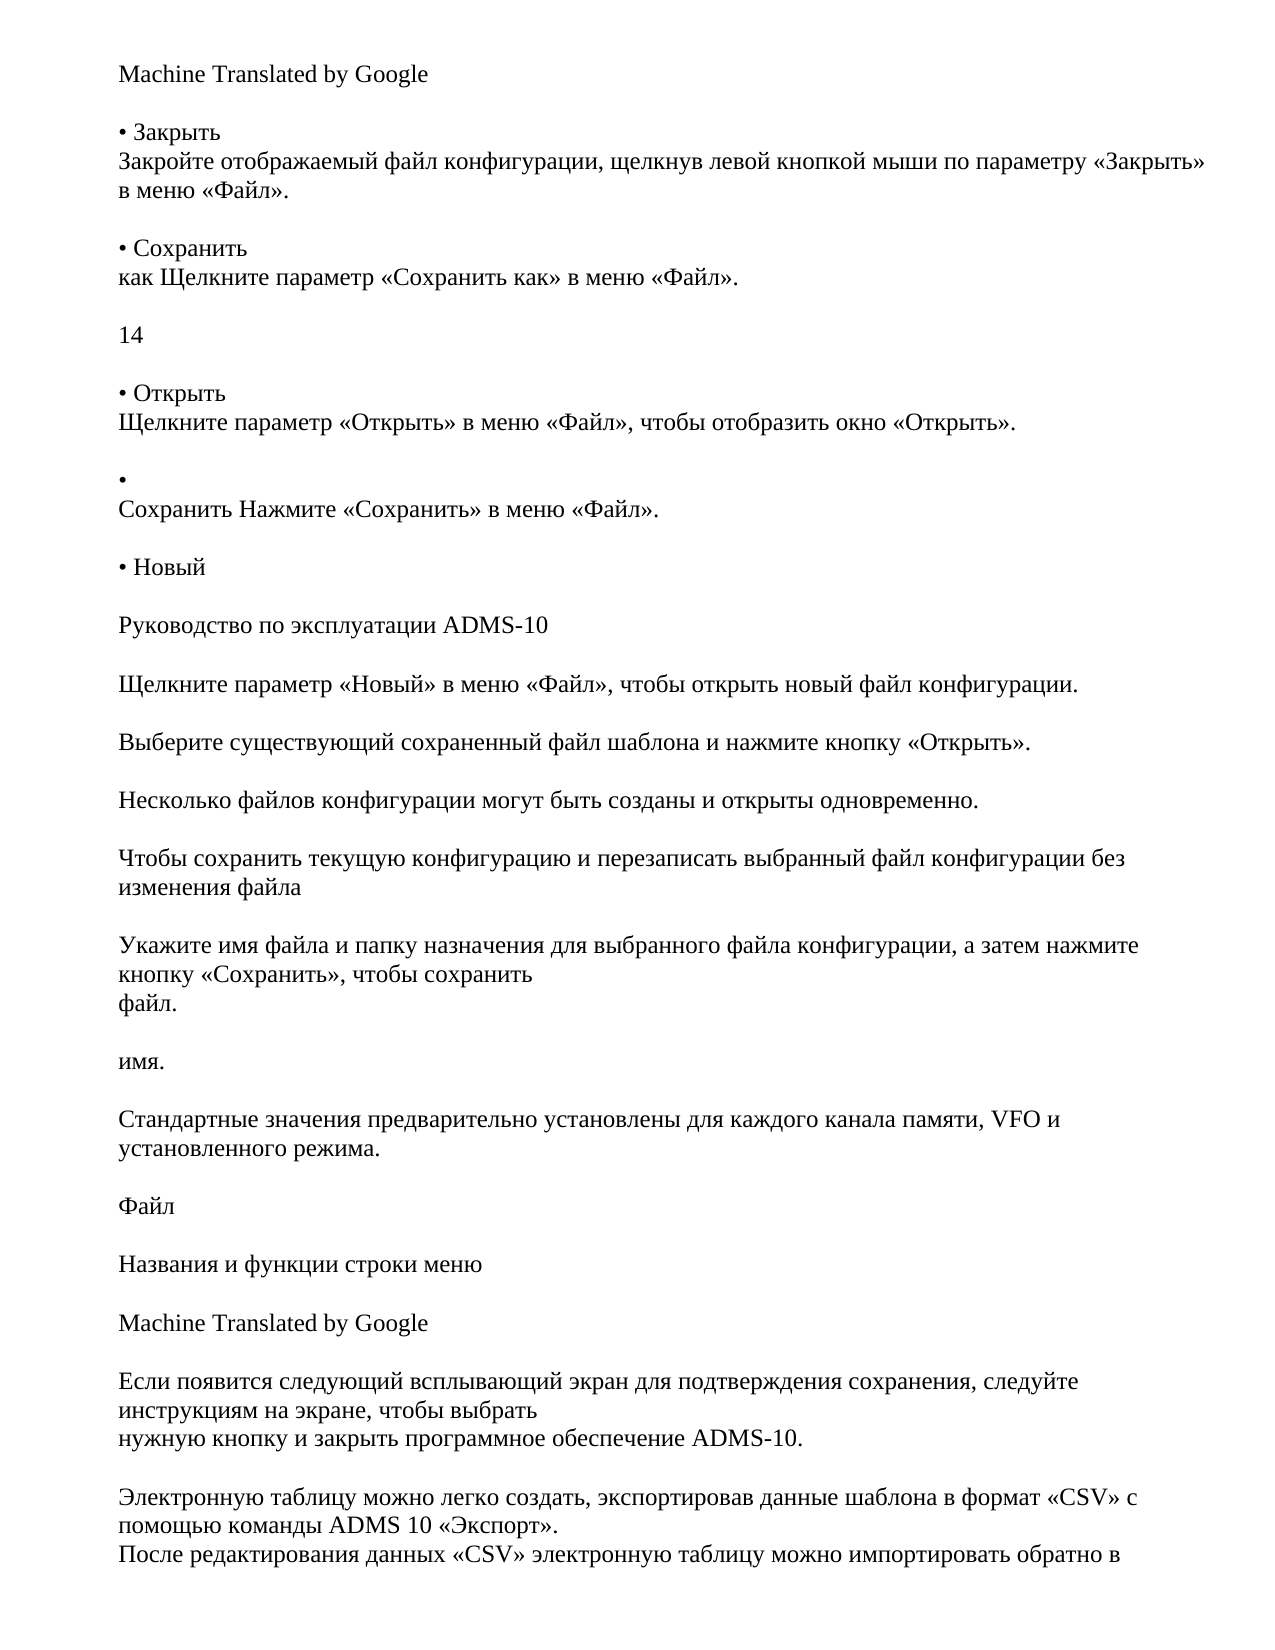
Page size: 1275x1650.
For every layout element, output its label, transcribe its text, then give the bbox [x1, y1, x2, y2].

text Выберите существующий сохраненный файл шаблона и нажмите кнопку «Открыть». [118, 727, 1216, 756]
text Несколько файлов конфигурации могут быть созданы и открыты одновременно. [118, 785, 1216, 814]
text имя. [118, 1046, 1216, 1075]
text Machine Translated by Google [118, 59, 1216, 88]
text Укажите имя файла и папку назначения для выбранного файла конфигурации, а затем нажмите кнопку «Сохранить», чтобы сохранить файл. [118, 930, 1216, 1017]
text Электронную таблицу можно легко создать, экспортировав данные шаблона в формат «CSV» с помощью команды ADMS 10 «Экспорт». После редактирования данных «CSV» электронную таблицу можно импортировать обратно в [118, 1482, 1216, 1568]
text Стандартные значения предварительно установлены для каждого канала памяти, VFO и установленного режима. [118, 1104, 1216, 1162]
text • Сохранить как Щелкните параметр «Сохранить как» в меню «Файл». [118, 233, 1216, 291]
text Чтобы сохранить текущую конфигурацию и перезаписать выбранный файл конфигурации без изменения файла [118, 843, 1216, 901]
text Названия и функции строки меню [118, 1249, 1216, 1278]
text • Закрыть Закройте отображаемый файл конфигурации, щелкнув левой кнопкой мыши по параметру «Закрыть» в меню «Файл». [118, 117, 1216, 203]
text • Сохранить Нажмите «Сохранить» в меню «Файл». [118, 465, 1216, 523]
text Файл [118, 1191, 1216, 1220]
text Machine Translated by Google [118, 1308, 1216, 1336]
text Руководство по эксплуатации ADMS-10 [118, 610, 1216, 639]
text Щелкните параметр «Новый» в меню «Файл», чтобы открыть новый файл конфигурации. [118, 669, 1216, 697]
text Если появится следующий всплывающий экран для подтверждения сохранения, следуйте инструкциям на экране, чтобы выбрать нужную кнопку и закрыть программное обеспечение ADMS-10. [118, 1366, 1216, 1452]
text • Новый [118, 552, 1216, 581]
text • Открыть Щелкните параметр «Открыть» в меню «Файл», чтобы отобразить окно «Открыть». [118, 378, 1216, 436]
text 14 [118, 320, 1216, 349]
